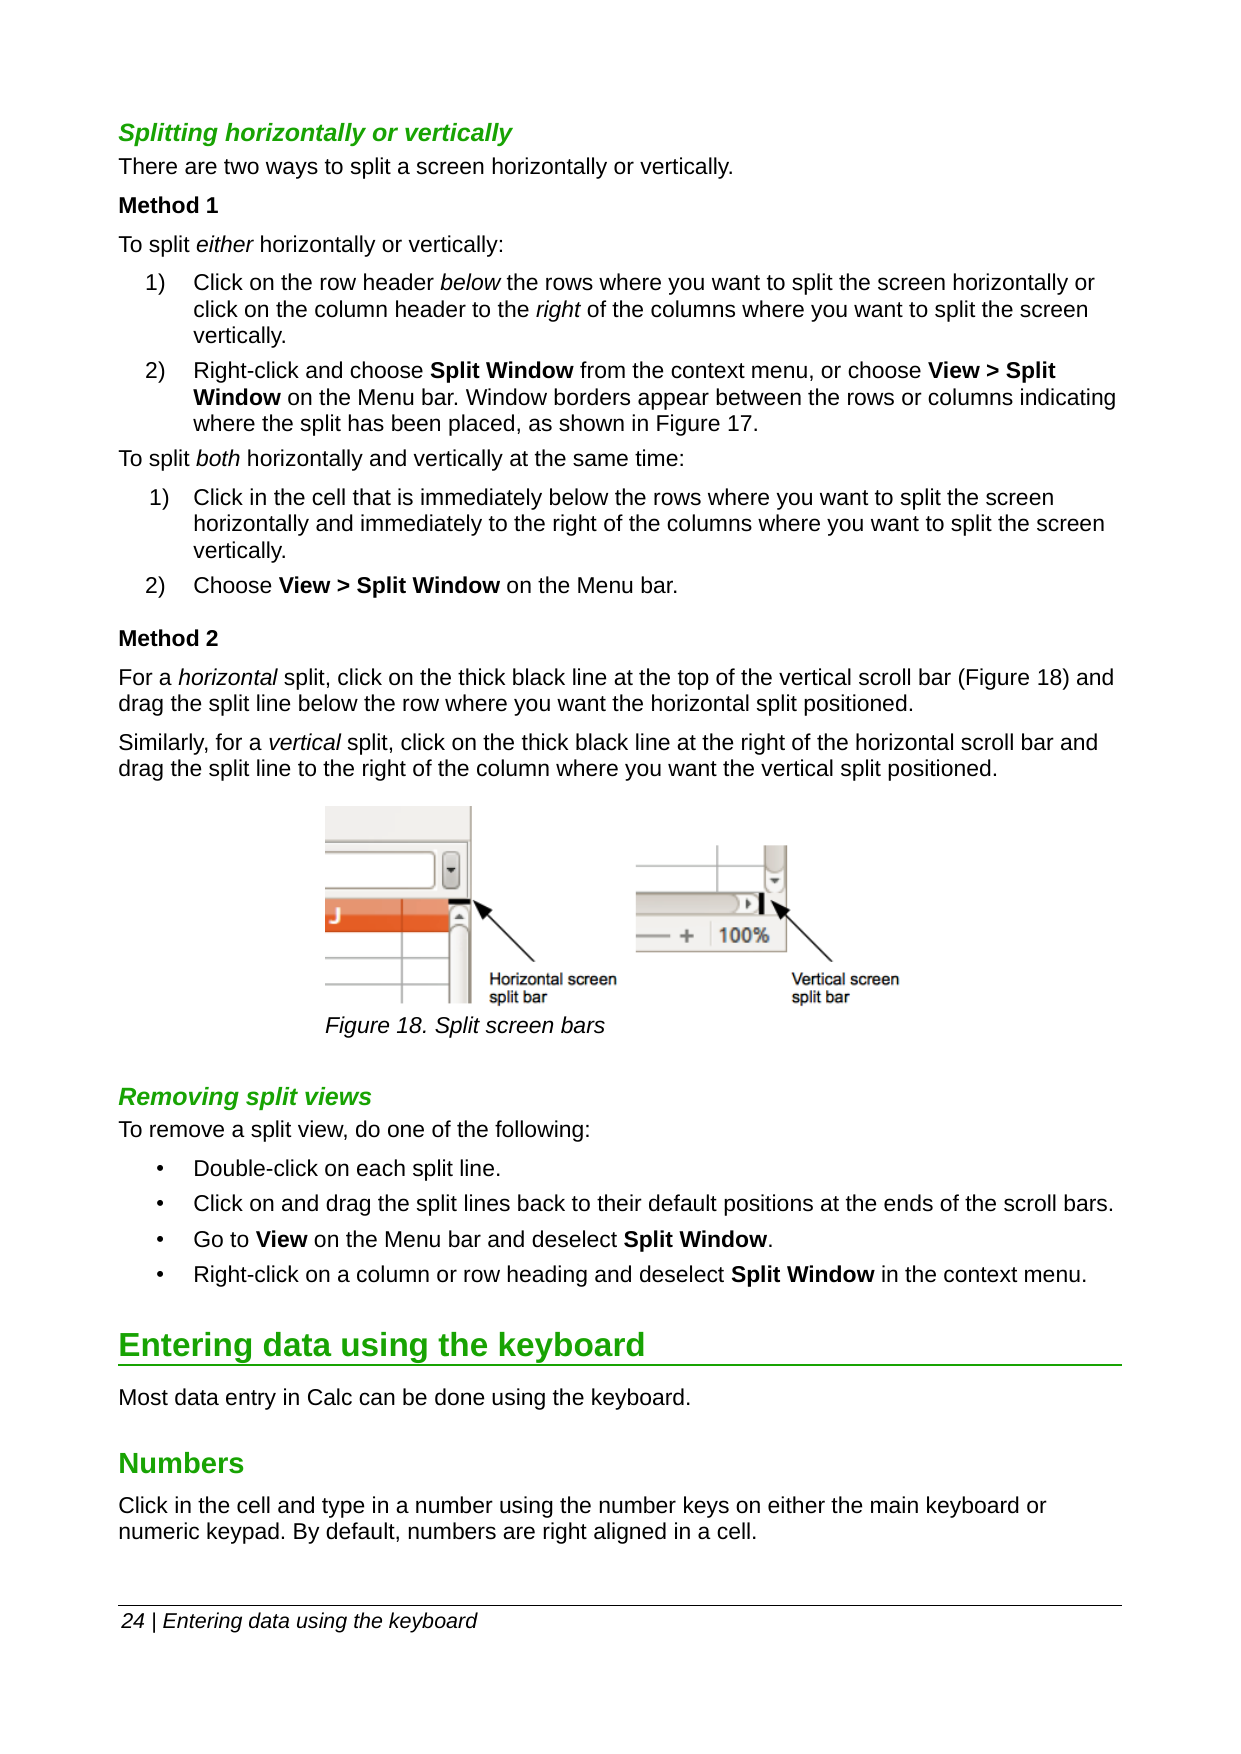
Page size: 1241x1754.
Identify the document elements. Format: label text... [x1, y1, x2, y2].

text There are two ways to split a screen horizontally or vertically. [118, 153, 1122, 179]
text Method 1 [118, 192, 1122, 218]
list Click on and drag the split lines back to their default positions at the ends of the scroll bars. [156, 1190, 1122, 1217]
list Right-click on a column or row heading and deselect Split Window in the context menu. [156, 1261, 1122, 1287]
list Click in the cell that is immediately below the rows where you want to split the screen horizontally and immediately to the right of the columns where you want to split the screen vertically. [169, 484, 1122, 563]
list To remove a split view, do one of the following: [118, 1116, 1122, 1143]
list Go to View on the Menu bar and deselect Split Window. [156, 1226, 1122, 1252]
list Click on the row header below the rows where you want to split the screen horizontally or click on the column header to the right of the columns where you want to split the screen vertically. [165, 269, 1122, 348]
subtitle Splitting horizontally or vertically [118, 118, 1122, 147]
text Click in the cell and type in a number using the number keys on either the main keyboard or numeric keypad. By default, numbers are right aligned in a cell. [118, 1492, 1122, 1544]
list Right-click and choose Split Window from the context menu, or choose View > Split Window on the Menu bar. Window borders appear between the rows or columns indicating where the split has been placed, as shown in Figure 17. [165, 357, 1122, 436]
subtitle Entering data using the keyboard [118, 1326, 1122, 1364]
text Similarly, for a vertical split, click on the thick black line at the right of the horizontal scroll bar and drag the split line to the right of the column where you want the vertical split positioned. [118, 729, 1122, 782]
list Double-click on each split line. [156, 1155, 1122, 1182]
text To split both horizontally and vertically at the same time: [118, 445, 1122, 472]
subtitle Numbers [118, 1446, 1122, 1480]
subtitle Removing split views [118, 1082, 1122, 1110]
text To split either horizontally or vertically: [118, 231, 1122, 257]
text For a horizontal split, click on the thick black line at the top of the vertical scroll bar (Figure 18) and drag the split line below the row where you want the horizontal split positioned. [118, 664, 1122, 716]
list Choose View > Split Window on the Menu bar. [165, 572, 1122, 598]
picture [325, 806, 916, 1013]
text Method 2 [118, 625, 1122, 651]
text Most data entry in Calc can be done using the keyboard. [118, 1384, 1122, 1410]
text Figure 18. Split screen bars [325, 1013, 915, 1038]
